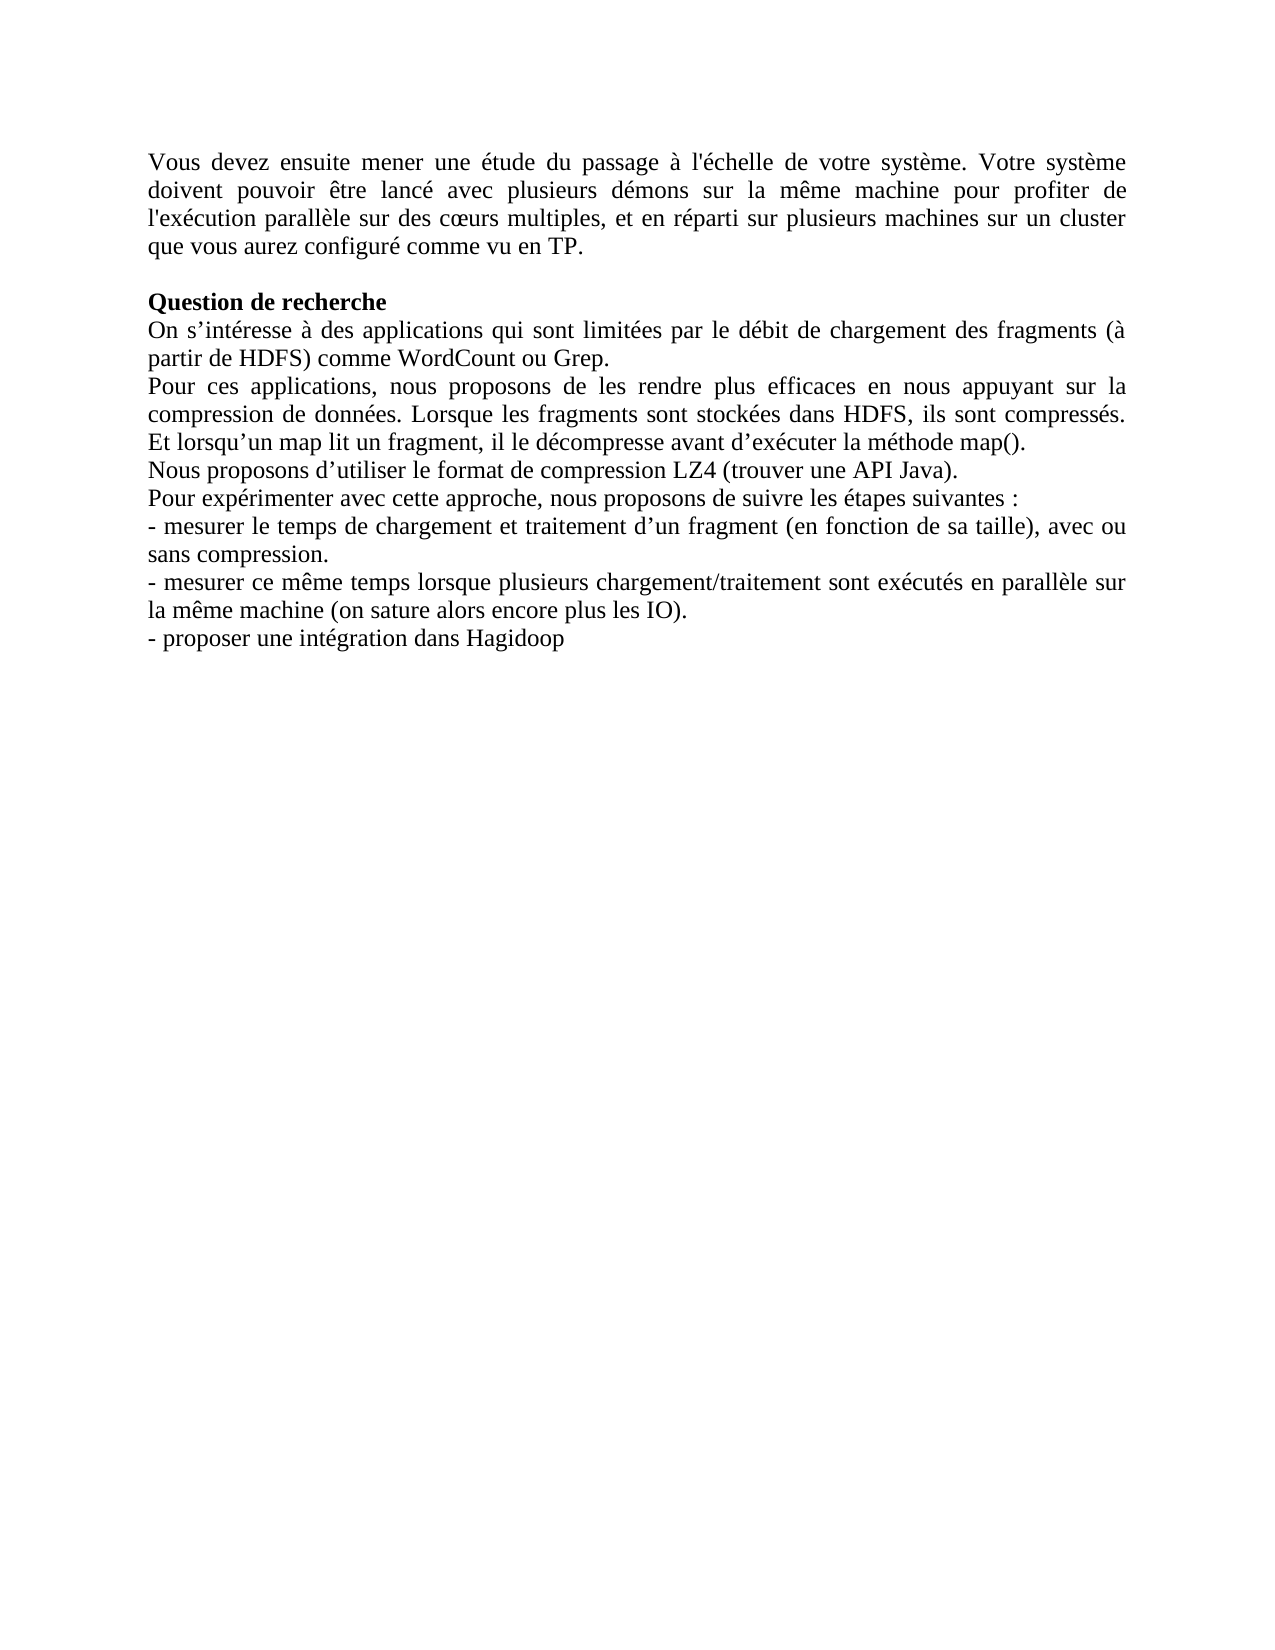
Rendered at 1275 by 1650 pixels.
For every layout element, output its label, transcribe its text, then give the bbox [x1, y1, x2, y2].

text Vous devez ensuite mener une étude du passage à l'échelle de votre système. Votre système doivent pouvoir être lancé avec plusieurs démons sur la même machine pour profiter de l'exécution parallèle sur des cœurs multiples, et en réparti sur plusieurs machines sur un cluster que vous aurez configuré comme vu en TP. [148, 148, 1127, 260]
text - mesurer ce même temps lorsque plusieurs chargement/traitement sont exécutés en parallèle sur la même machine (on sature alors encore plus les IO). [148, 568, 1127, 624]
text Pour expérimenter avec cette approche, nous proposons de suivre les étapes suivantes : [148, 484, 1127, 512]
text - proposer une intégration dans Hagidoop [148, 624, 1127, 652]
text Nous proposons d’utiliser le format de compression LZ4 (trouver une API Java). [148, 456, 1127, 484]
text Pour ces applications, nous proposons de les rendre plus efficaces en nous appuyant sur la compression de données. Lorsque les fragments sont stockées dans HDFS, ils sont compressés. Et lorsqu’un map lit un fragment, il le décompresse avant d’exécuter la méthode map(). [148, 372, 1127, 456]
text Question de recherche [148, 288, 1127, 316]
text - mesurer le temps de chargement et traitement d’un fragment (en fonction de sa taille), avec ou sans compression. [148, 512, 1127, 568]
text On s’intéresse à des applications qui sont limitées par le débit de chargement des fragments (à partir de HDFS) comme WordCount ou Grep. [148, 316, 1127, 372]
